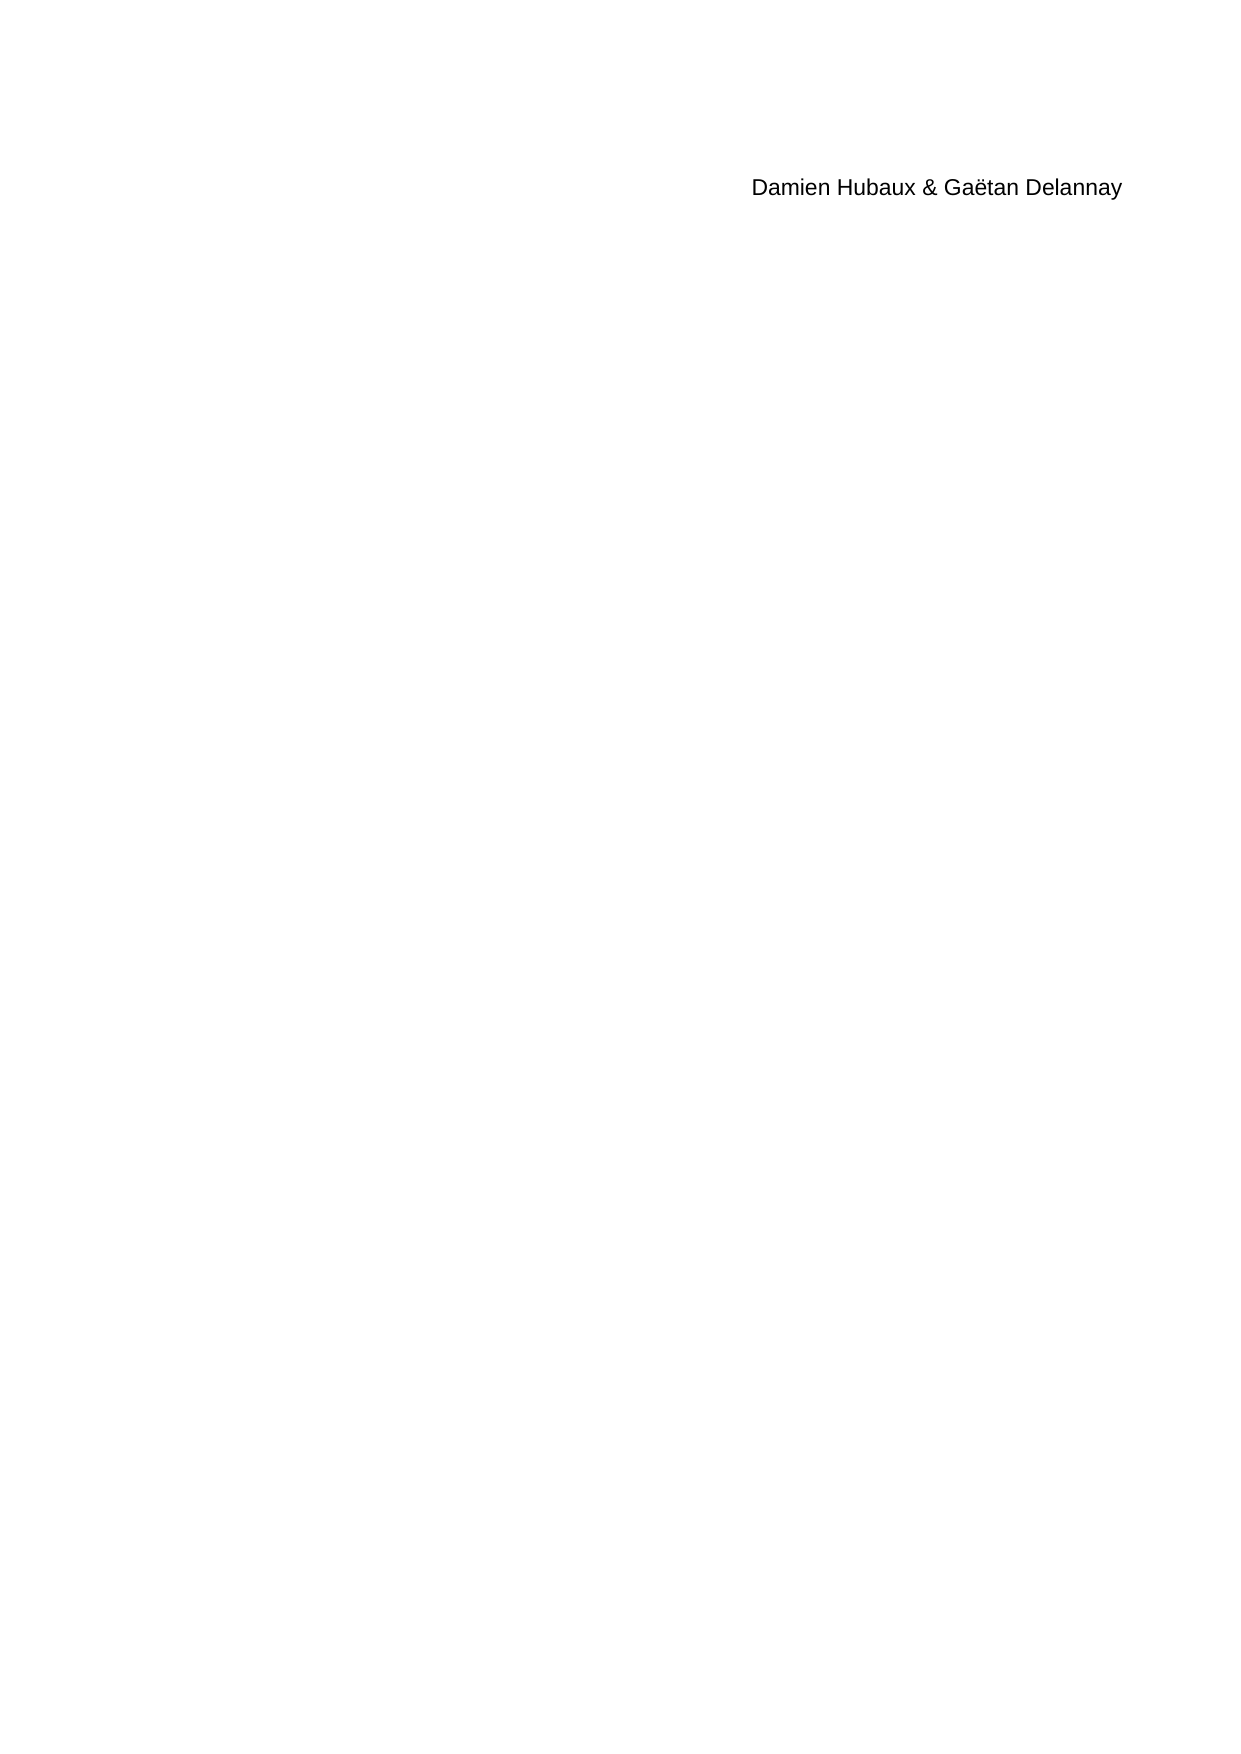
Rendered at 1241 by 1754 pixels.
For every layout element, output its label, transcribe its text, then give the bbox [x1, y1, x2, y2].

text Damien Hubaux & Gaëtan Delannay [118, 174, 1122, 200]
